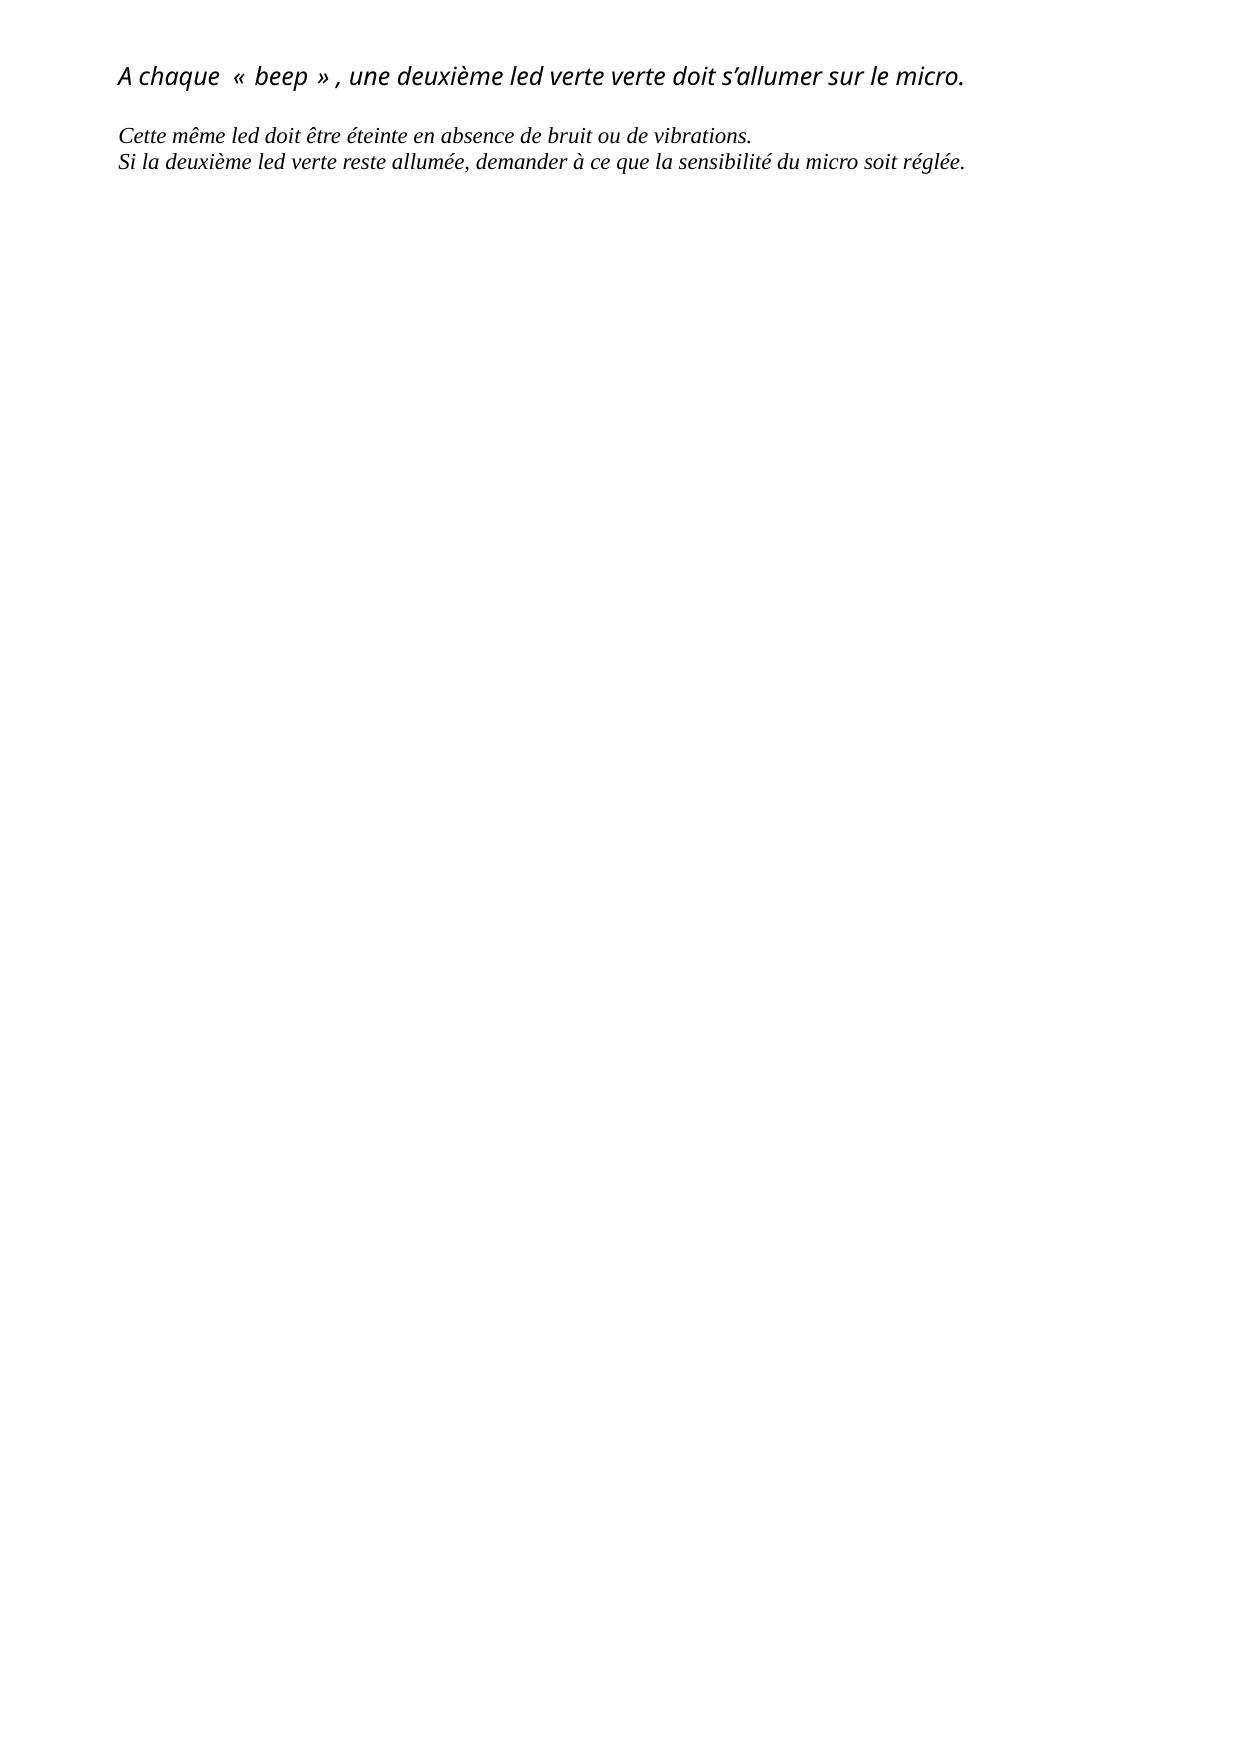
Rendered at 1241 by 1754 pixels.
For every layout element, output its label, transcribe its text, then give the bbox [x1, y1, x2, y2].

text Si la deuxième led verte reste allumée, demander à ce que la sensibilité du micro soit réglée. [118, 148, 1181, 174]
text Cette même led doit être éteinte en absence de bruit ou de vibrations. [118, 122, 1181, 148]
text A chaque « beep » , une deuxième led verte verte doit s’allumer sur le micro. [118, 59, 1181, 93]
